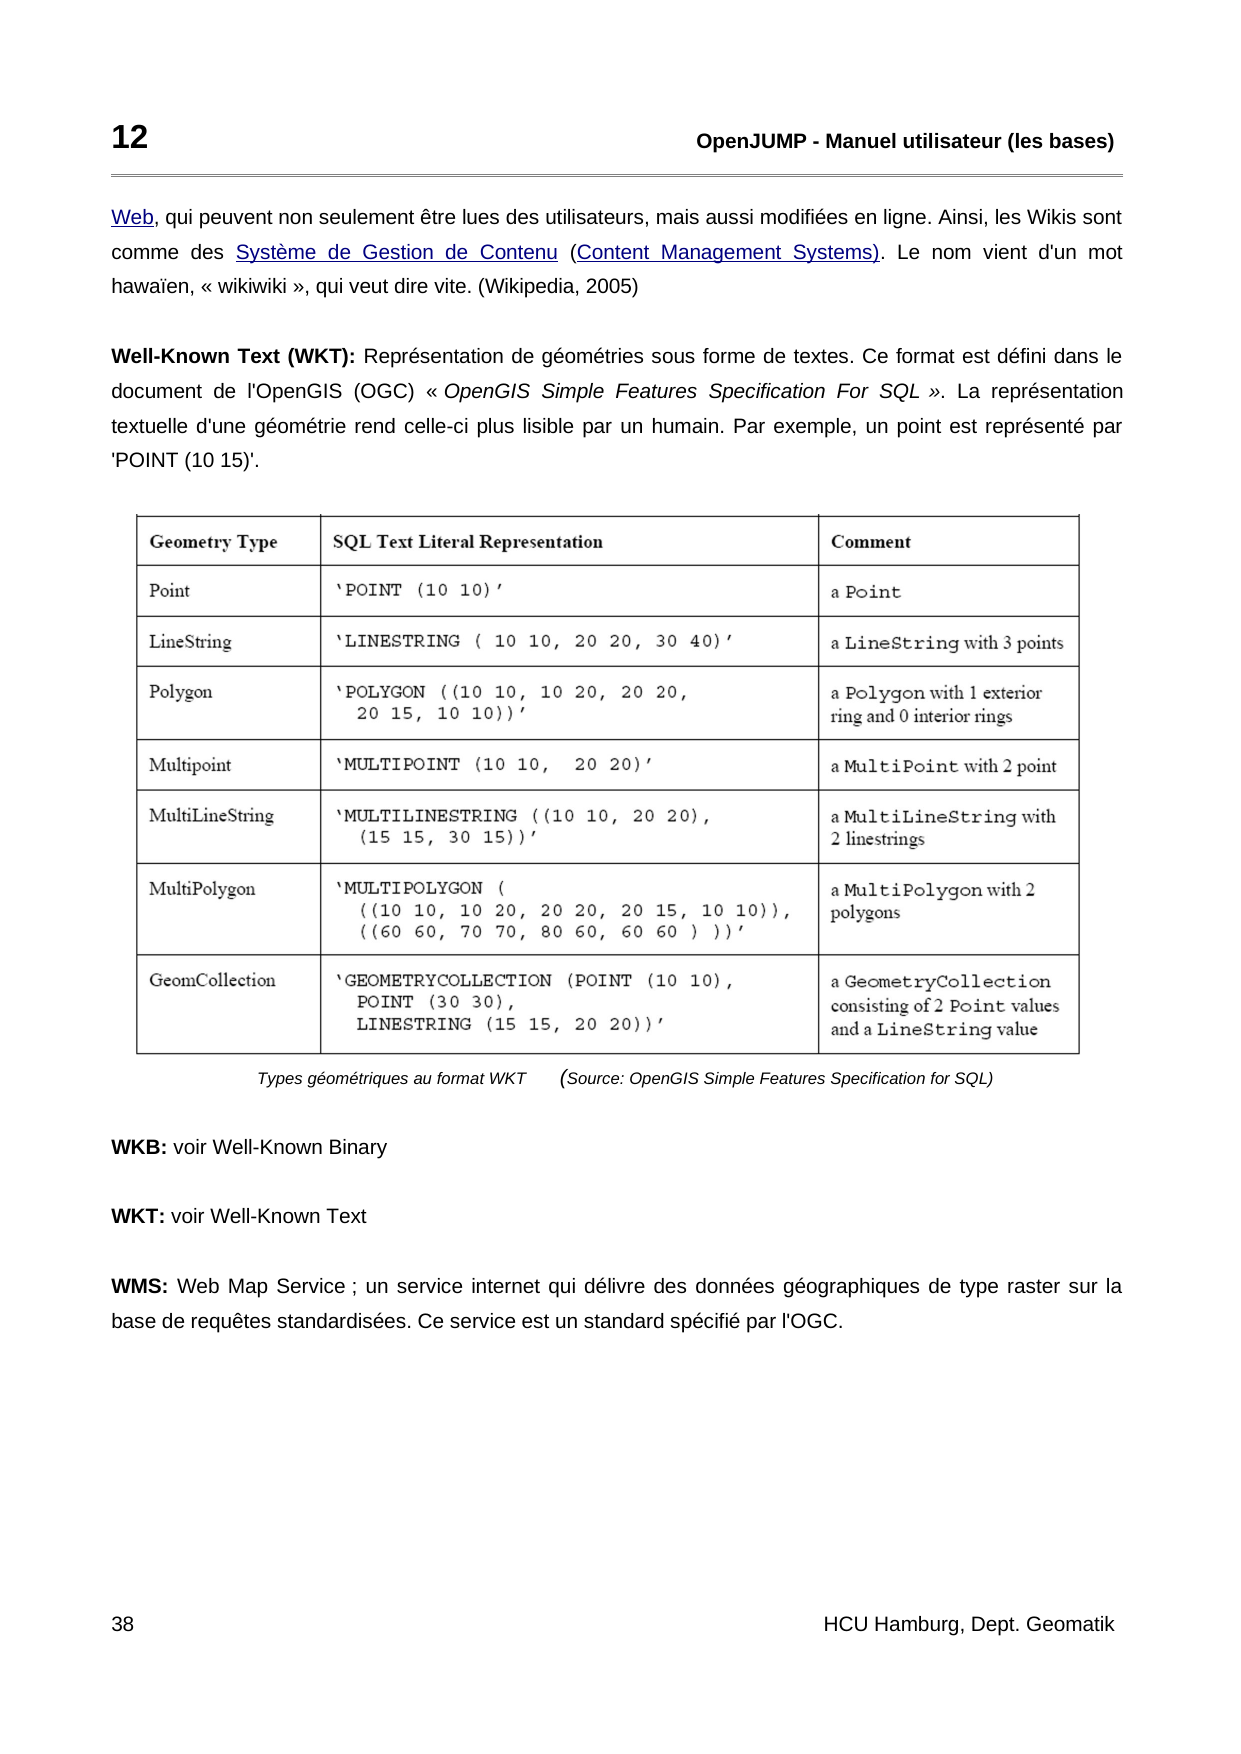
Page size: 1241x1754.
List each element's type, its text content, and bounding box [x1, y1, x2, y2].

text Web, qui peuvent non seulement être lues des utilisateurs, mais aussi modifiées en ligne. Ainsi, les Wikis sont comme des Système de Gestion de Contenu (Content Management Systems). Le nom vient d'un mot hawaïen, « wikiwiki », qui veut dire vite. (Wikipedia, 2005) [111, 206, 1123, 298]
picture [135, 514, 1081, 1055]
text WKT: voir Well-Known Text [111, 1205, 1123, 1228]
text WKB: voir Well-Known Binary [111, 1136, 1123, 1159]
text WMS: Web Map Service ; un service internet qui délivre des données géographiques de type raster sur la base de requêtes standardisées. Ce service est un standard spécifié par l'OGC. [111, 1275, 1123, 1333]
text Types géométriques au format WKT (Source: OpenGIS Simple Features Specification for SQL) [111, 519, 1123, 1124]
text Well-Known Text (WKT): Représentation de géométries sous forme de textes. Ce format est défini dans le document de l'OpenGIS (OGC) « OpenGIS Simple Features Specification For SQL ». La représentation textuelle d'une géométrie rend celle-ci plus lisible par un humain. Par exemple, un point est représenté par 'POINT (10 15)'. [111, 345, 1123, 472]
